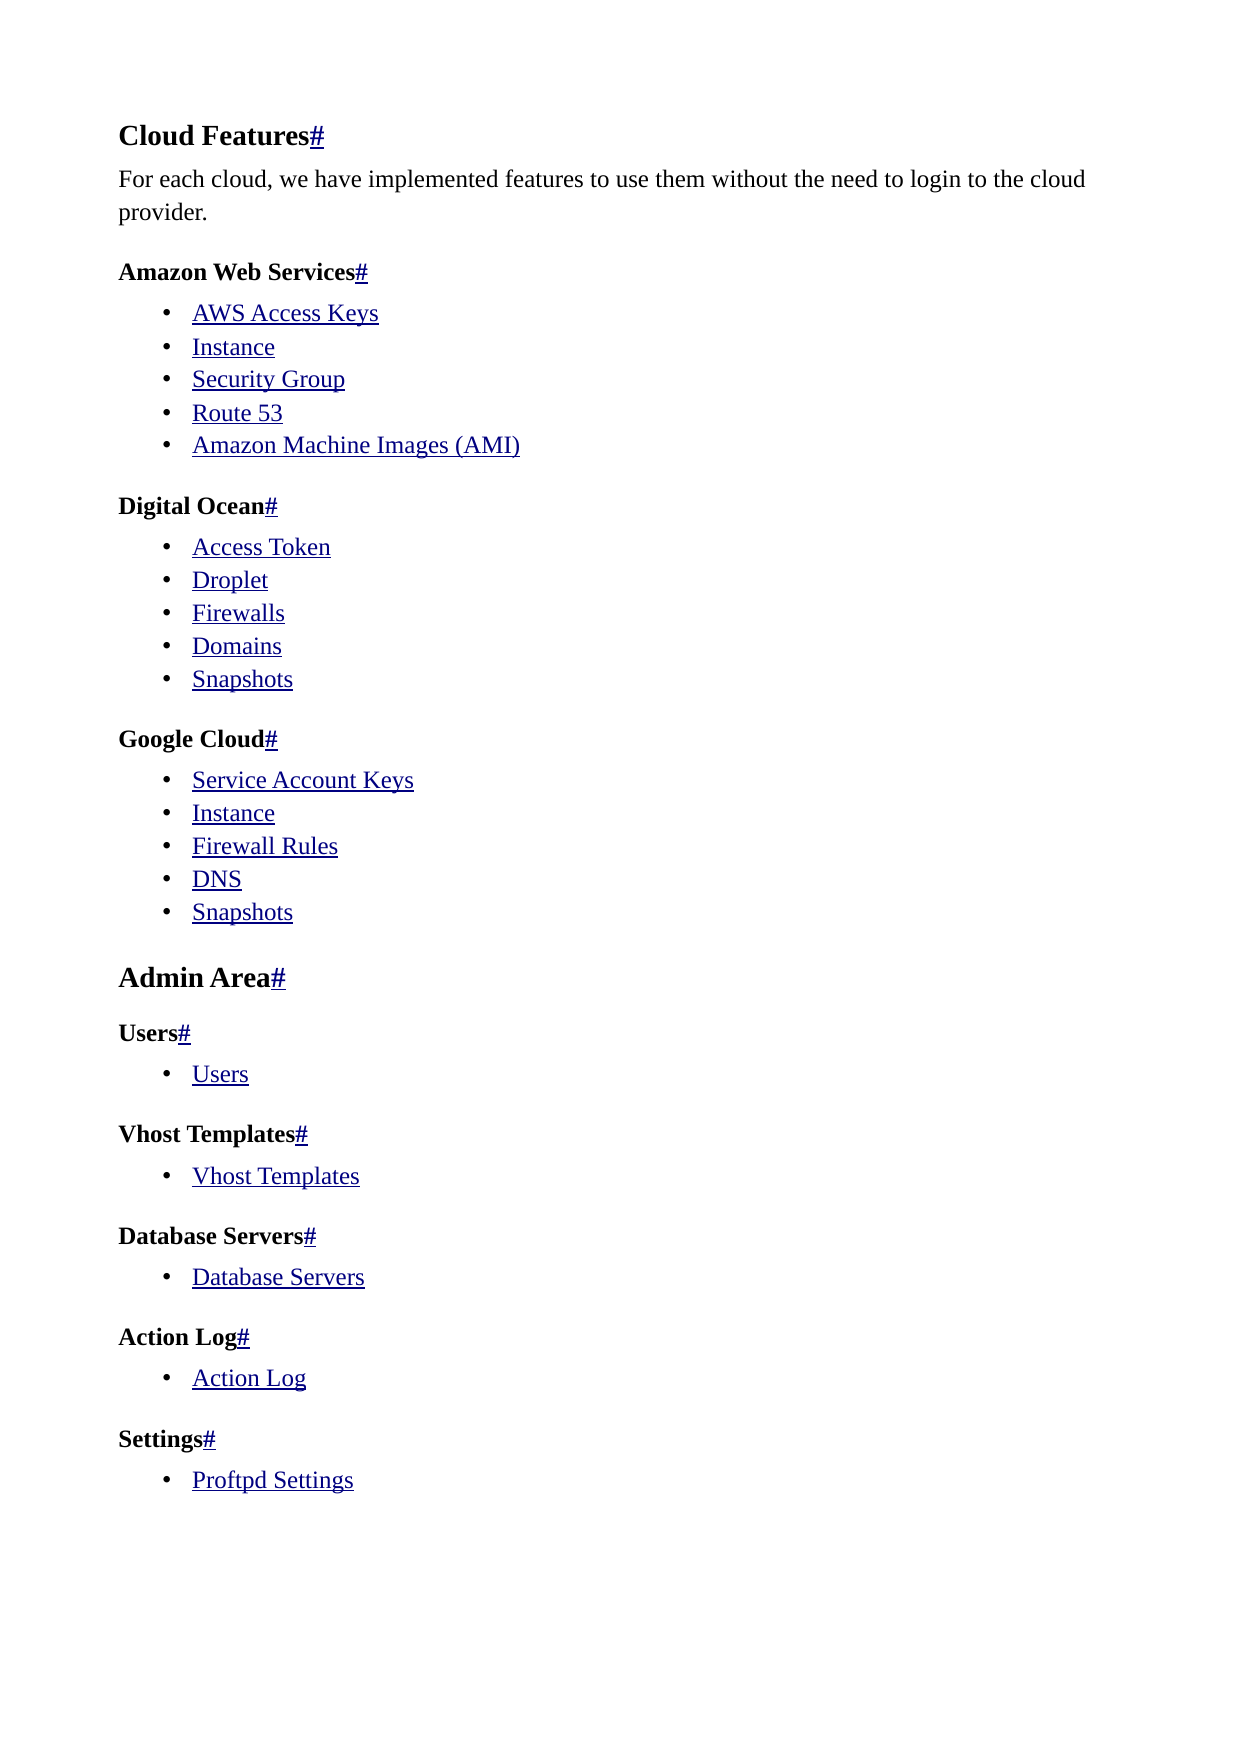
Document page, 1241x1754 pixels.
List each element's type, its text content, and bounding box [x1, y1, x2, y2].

list Proftpd Settings [162, 1465, 1122, 1494]
list Security Group [162, 364, 1122, 393]
subtitle Digital Ocean# [118, 491, 1122, 519]
list Instance [162, 332, 1122, 360]
list Instance [162, 798, 1122, 827]
text For each cloud, we have implemented features to use them without the need to login to the cloud provider. [118, 164, 1122, 226]
subtitle Database Servers# [118, 1221, 1122, 1250]
list DNS [162, 864, 1122, 893]
list AWS Access Keys [162, 298, 1122, 327]
subtitle Google Cloud# [118, 724, 1122, 753]
subtitle Action Log# [118, 1322, 1122, 1351]
list Domains [162, 631, 1122, 660]
list Snapshots [162, 664, 1122, 693]
list Users [162, 1059, 1122, 1088]
list Action Log [162, 1363, 1122, 1392]
subtitle Vhost Templates# [118, 1119, 1122, 1148]
list Firewall Rules [162, 831, 1122, 860]
list Snapshots [162, 897, 1122, 926]
list Amazon Machine Images (AMI) [162, 431, 1122, 459]
list Firewalls [162, 598, 1122, 627]
list Service Account Keys [162, 765, 1122, 794]
list Vhost Templates [162, 1161, 1122, 1189]
subtitle Amazon Web Services# [118, 257, 1122, 286]
subtitle Cloud Features# [118, 118, 1122, 152]
subtitle Settings# [118, 1424, 1122, 1452]
list Access Token [162, 532, 1122, 561]
subtitle Users# [118, 1018, 1122, 1047]
list Route 53 [162, 398, 1122, 426]
list Database Servers [162, 1262, 1122, 1291]
list Droplet [162, 565, 1122, 594]
subtitle Admin Area# [118, 960, 1122, 993]
